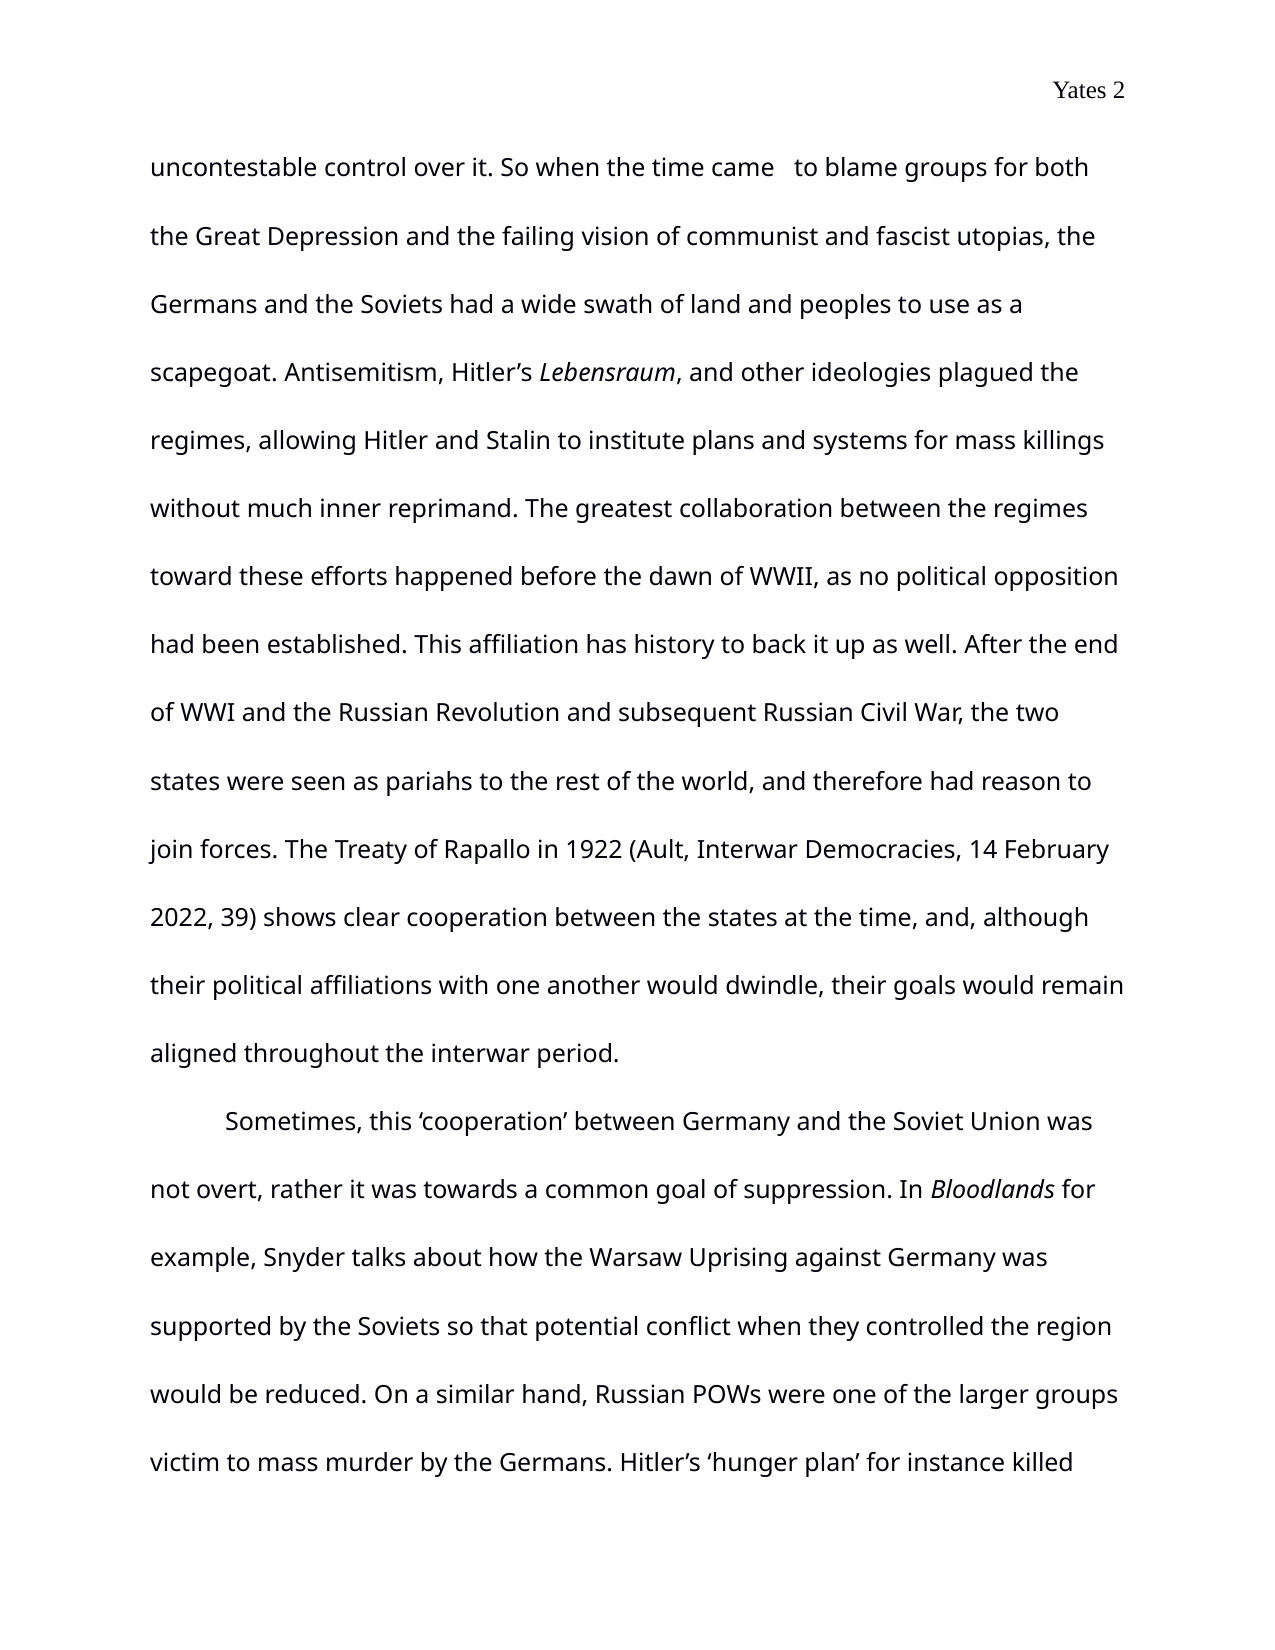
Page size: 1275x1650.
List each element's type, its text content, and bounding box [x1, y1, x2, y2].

title Sometimes, this ‘cooperation’ between Germany and the Soviet Union was not overt, rather it was towards a common goal of suppression. In Bloodlands for example, Snyder talks about how the Warsaw Uprising against Germany was supported by the Soviets so that potential conflict when they controlled the region would be reduced. On a similar hand, Russian POWs were one of the larger groups victim to mass murder by the Germans. Hitler’s ‘hunger plan’ for instance killed [150, 1104, 1125, 1478]
title uncontestable control over it. So when the time came to blame groups for both the Great Depression and the failing vision of communist and fascist utopias, the Germans and the Soviets had a wide swath of land and peoples to use as a scapegoat. Antisemitism, Hitler’s Lebensraum, and other ideologies plagued the regimes, allowing Hitler and Stalin to institute plans and systems for mass killings without much inner reprimand. The greatest collaboration between the regimes toward these efforts happened before the dawn of WWII, as no political opposition had been established. This affiliation has history to back it up as well. After the end of WWI and the Russian Revolution and subsequent Russian Civil War, the two states were seen as pariahs to the rest of the world, and therefore had reason to join forces. The Treaty of Rapallo in 1922 (Ault, Interwar Democracies, 14 February 2022, 39) shows clear cooperation between the states at the time, and, although their political affiliations with one another would dwindle, their goals would remain aligned throughout the interwar period. [150, 150, 1125, 1070]
